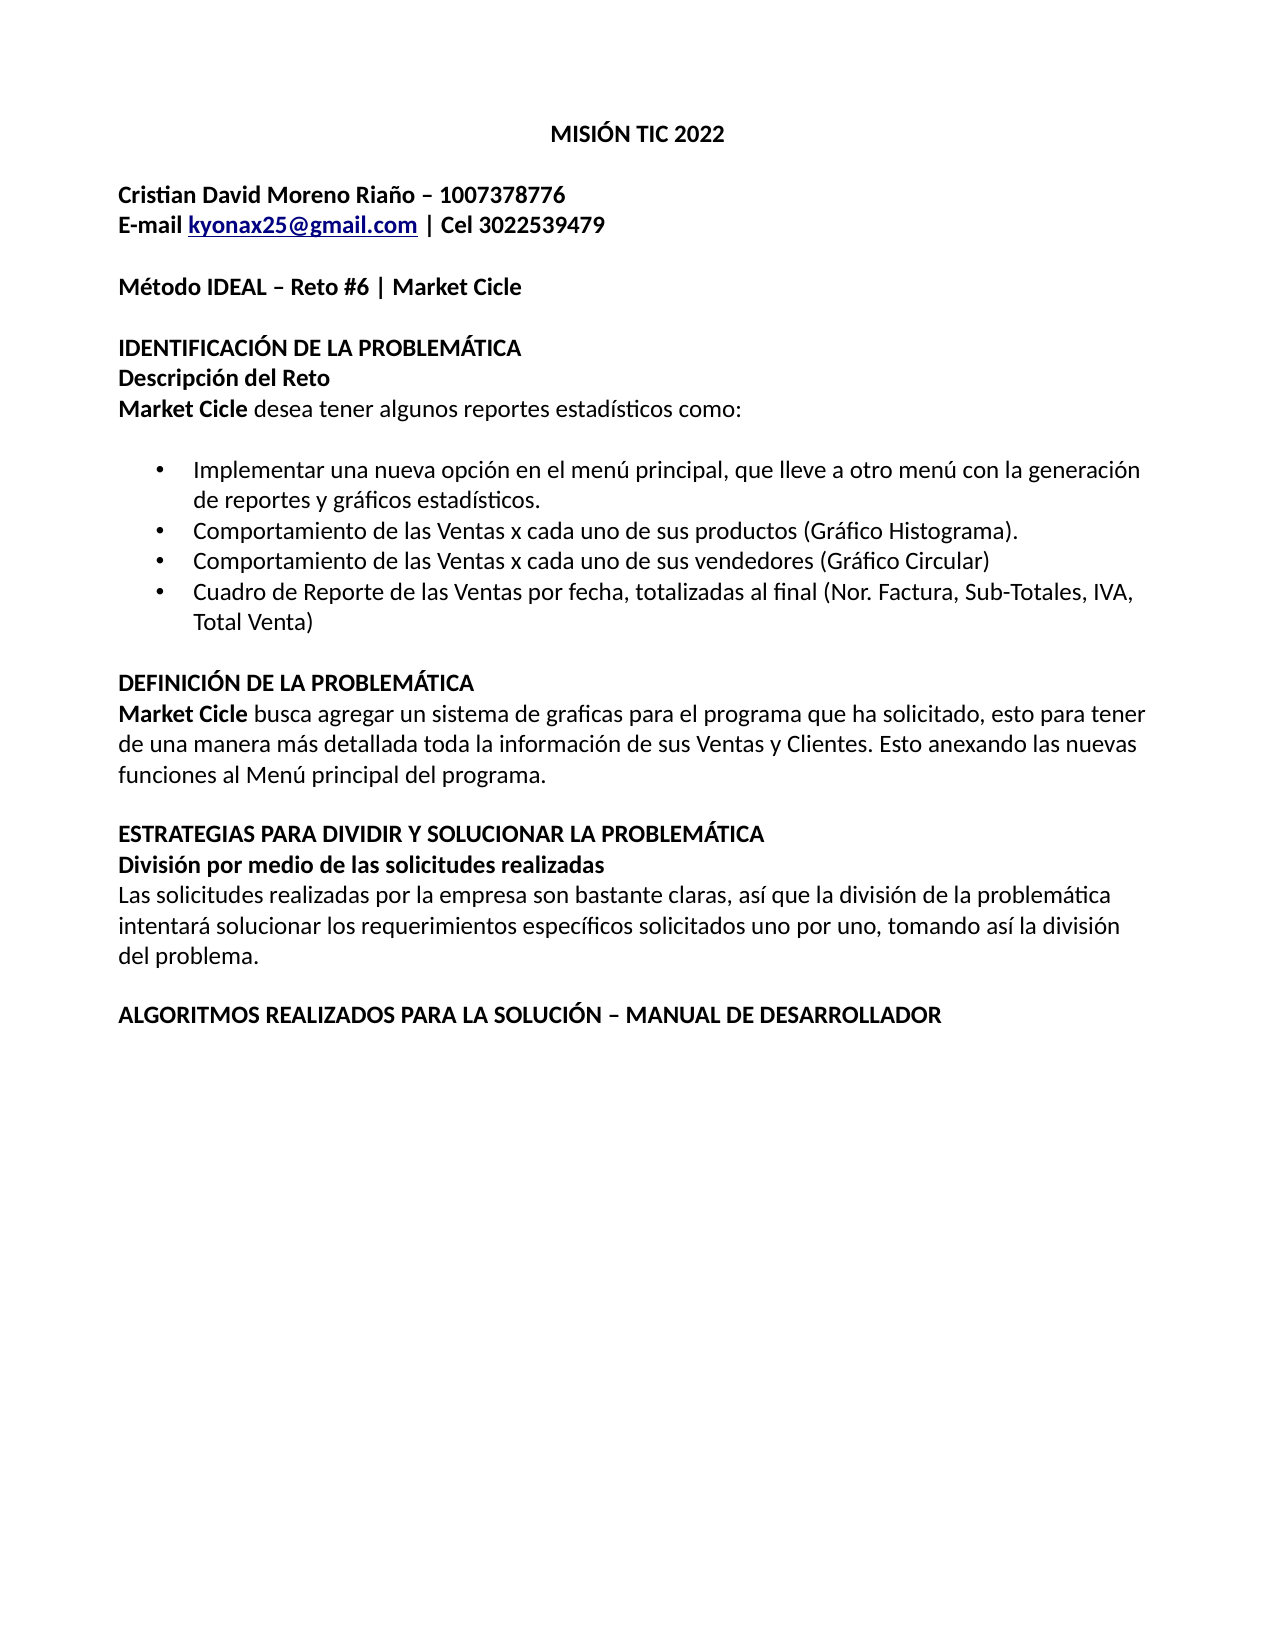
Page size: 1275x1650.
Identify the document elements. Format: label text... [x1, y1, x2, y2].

list Implementar una nueva opción en el menú principal, que lleve a otro menú con la generación de reportes y gráficos estadísticos. [156, 454, 1157, 515]
text División por medio de las solicitudes realizadas [118, 849, 1157, 879]
list Comportamiento de las Ventas x cada uno de sus vendedores (Gráfico Circular) [156, 545, 1157, 576]
text IDENTIFICACIÓN DE LA PROBLEMÁTICA [118, 332, 1157, 362]
text MISIÓN TIC 2022 [118, 118, 1157, 149]
text Descripción del Reto [118, 362, 1157, 393]
text Market Cicle busca agregar un sistema de graficas para el programa que ha solicitado, esto para tener de una manera más detallada toda la información de sus Ventas y Clientes. Esto anexando las nuevas funciones al Menú principal del programa. [118, 698, 1157, 789]
text ESTRATEGIAS PARA DIVIDIR Y SOLUCIONAR LA PROBLEMÁTICA [118, 818, 1157, 849]
text E-mail kyonax25@gmail.com | Cel 3022539479 [118, 210, 1157, 240]
text Las solicitudes realizadas por la empresa son bastante claras, así que la división de la problemática intentará solucionar los requerimientos específicos solicitados uno por uno, tomando así la división del problema. [118, 879, 1157, 971]
text DEFINICIÓN DE LA PROBLEMÁTICA [118, 667, 1157, 698]
list Cuadro de Reporte de las Ventas por fecha, totalizadas al final (Nor. Factura, Sub-Totales, IVA, Total Venta) [156, 576, 1157, 637]
text ALGORITMOS REALIZADOS PARA LA SOLUCIÓN – MANUAL DE DESARROLLADOR [118, 1000, 1157, 1030]
text Cristian David Moreno Riaño – 1007378776 [118, 179, 1157, 210]
list Comportamiento de las Ventas x cada uno de sus productos (Gráfico Histograma). [156, 515, 1157, 545]
text Market Cicle desea tener algunos reportes estadísticos como: [118, 393, 1157, 423]
text Método IDEAL – Reto #6 | Market Cicle [118, 271, 1157, 301]
